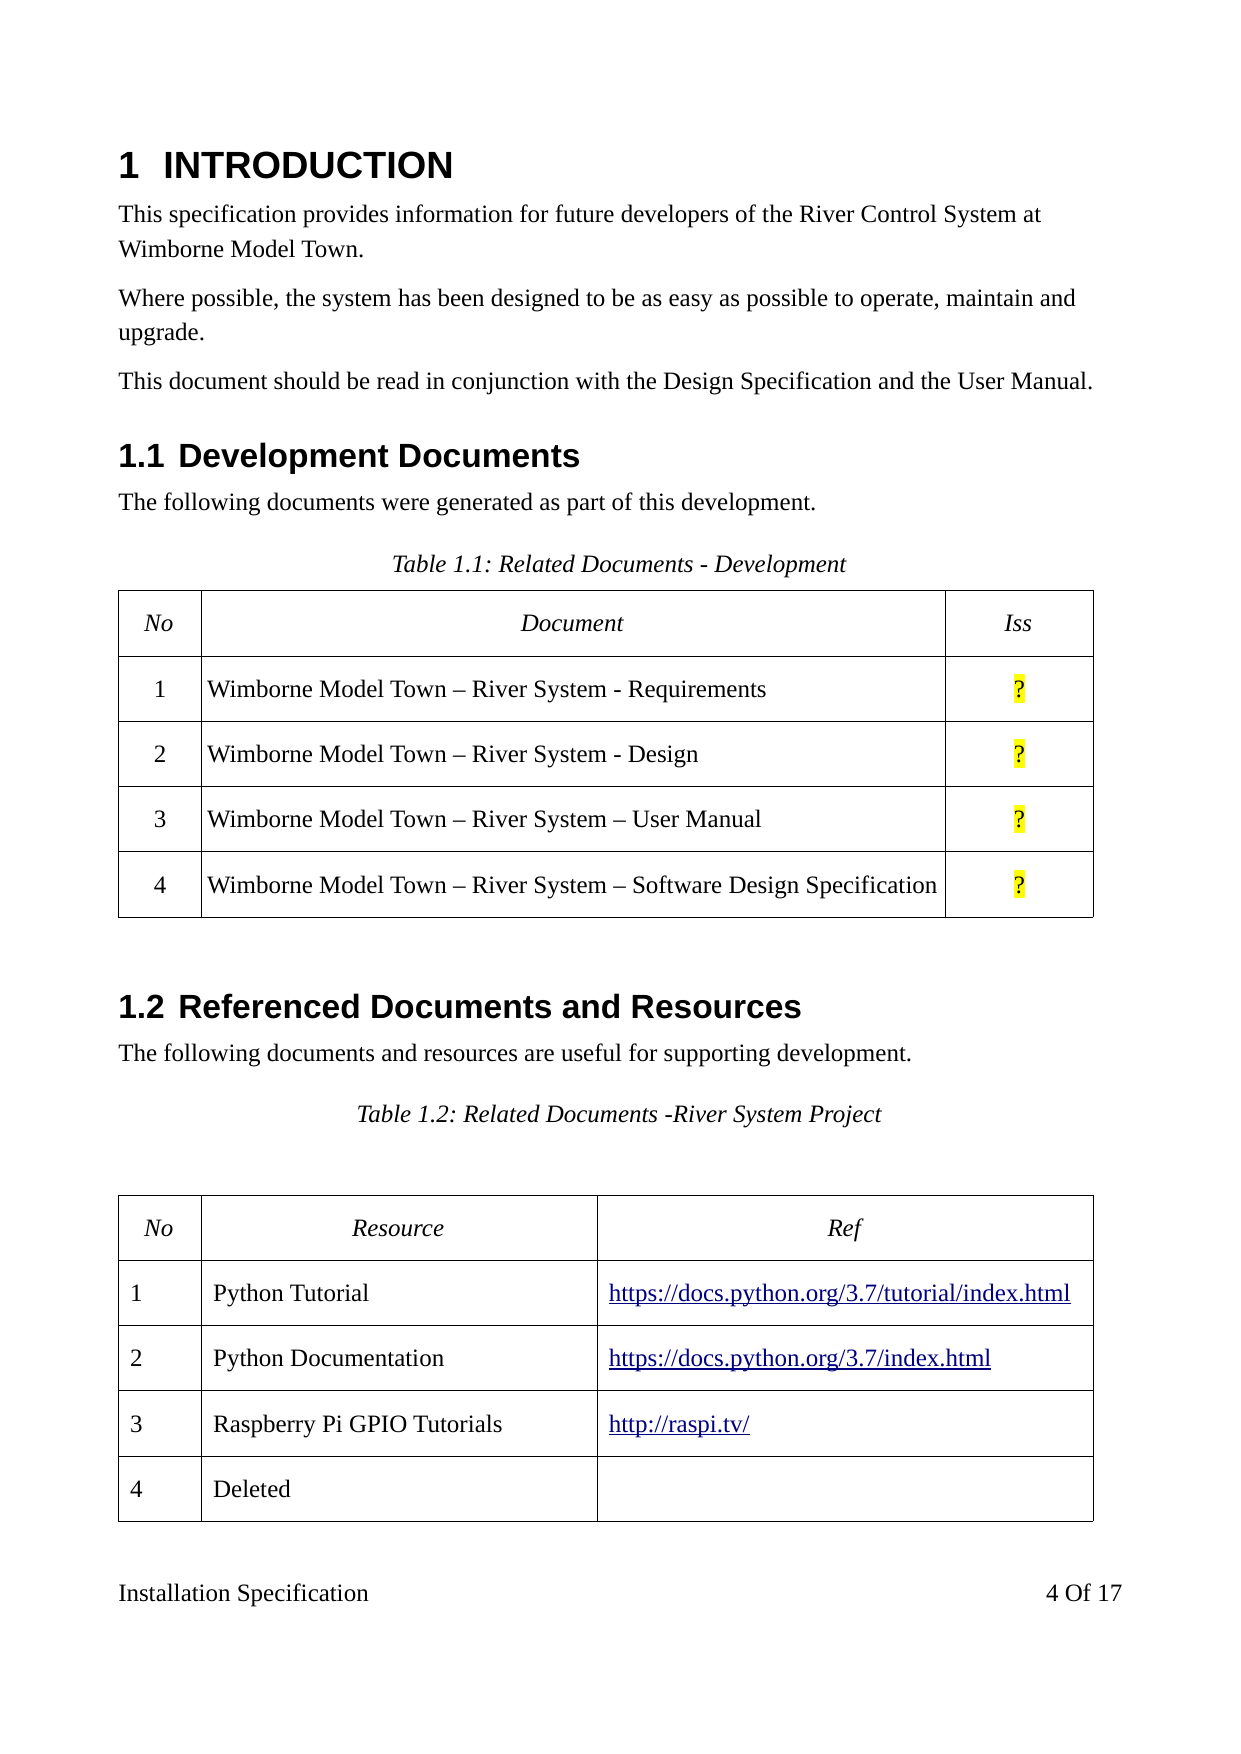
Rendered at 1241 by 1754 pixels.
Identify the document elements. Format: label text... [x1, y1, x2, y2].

subtitle INTRODUCTION [118, 143, 1122, 187]
table_cell Deleted [202, 1457, 597, 1521]
table_cell Wimborne Model Town – River System – User Manual [202, 787, 945, 851]
table_cell 4 [119, 1457, 201, 1521]
text The following documents were generated as part of this development. [118, 487, 1122, 516]
table_cell [598, 1457, 1093, 1521]
table_cell Raspberry Pi GPIO Tutorials [202, 1391, 597, 1456]
table_header No [119, 591, 201, 656]
table_header Iss [946, 591, 1093, 656]
text This specification provides information for future developers of the River Control System at Wimborne Model Town. [118, 199, 1122, 262]
table_cell http://raspi.tv/ [598, 1391, 1093, 1456]
table_cell 1 [119, 1261, 201, 1325]
table_header Document [202, 591, 945, 656]
table_header Resource [202, 1196, 597, 1260]
table_cell ? [946, 787, 1093, 851]
subtitle Development Documents [118, 436, 1122, 475]
table_cell 2 [119, 1326, 201, 1390]
table_cell 3 [119, 787, 201, 851]
table_cell Wimborne Model Town – River System - Design [202, 722, 945, 786]
table_cell https://docs.python.org/3.7/tutorial/index.html [598, 1261, 1093, 1325]
table_cell 1 [119, 657, 201, 721]
text This document should be read in conjunction with the Design Specification and the User Manual. [118, 366, 1122, 395]
table_cell Python Tutorial [202, 1261, 597, 1325]
table_cell 3 [119, 1391, 201, 1456]
table_cell 4 [119, 852, 201, 917]
table_cell Python Documentation [202, 1326, 597, 1390]
table_cell Wimborne Model Town – River System - Requirements [202, 657, 945, 721]
table_cell 2 [119, 722, 201, 786]
subtitle Referenced Documents and Resources [118, 987, 1122, 1025]
text Table 1.2: Related Documents -River System Project [118, 1099, 1122, 1128]
table_cell ? [946, 852, 1093, 917]
table_cell https://docs.python.org/3.7/index.html [598, 1326, 1093, 1390]
text The following documents and resources are useful for supporting development. [118, 1038, 1122, 1067]
table_cell ? [946, 722, 1093, 786]
table_cell ? [946, 657, 1093, 721]
text Where possible, the system has been designed to be as easy as possible to operate, maintain and upgrade. [118, 283, 1122, 346]
text Table 1.1: Related Documents - Development [118, 549, 1122, 578]
table_header No [119, 1196, 201, 1260]
table_header Ref [598, 1196, 1093, 1260]
table_cell Wimborne Model Town – River System – Software Design Specification [202, 852, 945, 917]
